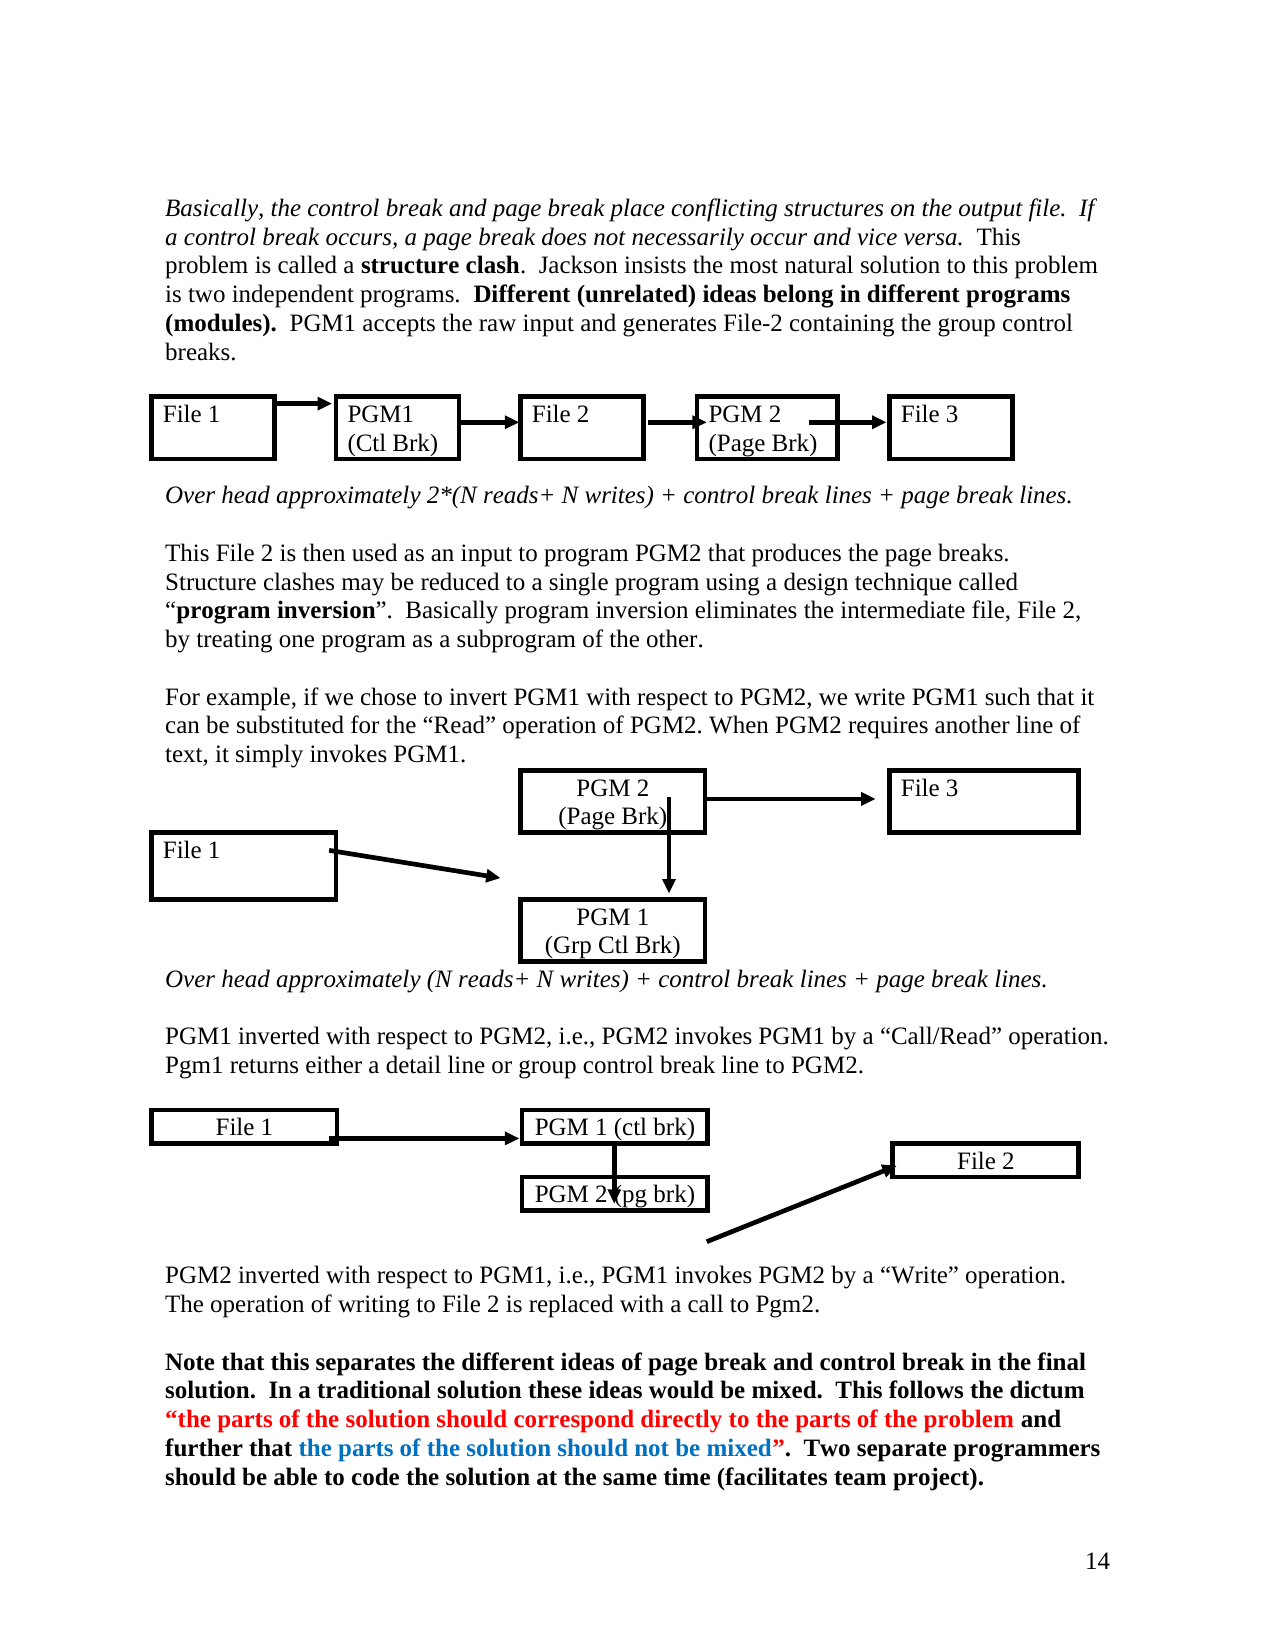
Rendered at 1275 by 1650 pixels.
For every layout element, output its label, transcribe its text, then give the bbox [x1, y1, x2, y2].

table_cell [617, 1146, 707, 1174]
table_cell [889, 897, 1079, 959]
table_header [697, 366, 889, 394]
table_cell [151, 1146, 337, 1174]
table_header PGM 1 (ctl brk) [524, 1112, 705, 1141]
table_cell [338, 855, 386, 863]
table_header File 3 [892, 773, 1076, 830]
table_cell [461, 394, 518, 421]
table_cell [520, 457, 697, 480]
table_cell [522, 1213, 707, 1232]
table_cell [893, 1208, 1079, 1232]
table_cell PGM1 (Ctl Brk) [338, 399, 457, 457]
table_header [336, 366, 520, 394]
table_cell [337, 1141, 522, 1174]
table_cell [889, 835, 1079, 863]
table_cell [671, 835, 705, 863]
text Basically, the control break and page break place conflicting structures on the output file. If a control break occurs, a page break does not necessarily occur and vice versa. This problem is called a structure clash. Jackson insists the most natural solution to this problem is two independent programs. Different (unrelated) ideas belong in different programs (modules). PGM1 accepts the raw input and generates File-2 containing the group control breaks. [165, 193, 1110, 366]
table_cell [646, 394, 695, 457]
table_cell [151, 1175, 337, 1208]
table_cell File 3 [892, 399, 1010, 457]
table_cell [707, 897, 889, 959]
table_cell [338, 830, 520, 863]
table_cell File 1 [154, 835, 334, 897]
table_cell [336, 457, 520, 480]
table_header [893, 1108, 1079, 1141]
table_cell [520, 864, 705, 897]
table_cell [337, 1208, 522, 1232]
table_cell File 2 [895, 1146, 1076, 1174]
text This File 2 is then used as an input to program PGM2 that produces the page breaks. Structure clashes may be reduced to a single program using a design technique called “program inversion”. Basically program inversion eliminates the intermediate file, File 2, by treating one program as a subprogram of the other. [165, 538, 1110, 653]
table_cell [697, 457, 889, 480]
table_cell [1015, 394, 1074, 457]
table_header [520, 366, 697, 394]
table_cell [151, 457, 336, 480]
table_cell File 1 [154, 399, 272, 457]
table_cell [277, 394, 334, 457]
table_cell File 2 [523, 399, 641, 457]
text Over head approximately 2*(N reads+ N writes) + control break lines + page break lines. [165, 480, 1110, 509]
text PGM1 inverted with respect to PGM2, i.e., PGM2 invokes PGM1 by a “Call/Read” operation. Pgm1 returns either a detail line or group control break line to PGM2. [165, 1021, 1110, 1079]
table_header PGM 2 (Page Brk) [523, 773, 703, 830]
text Over head approximately (N reads+ N writes) + control break lines + page break lines. [165, 964, 1110, 993]
table_header File 1 [154, 1112, 335, 1141]
table_header [336, 768, 518, 830]
table_cell [151, 1208, 337, 1232]
table_cell [461, 424, 518, 457]
table_cell [151, 902, 336, 959]
table_cell [337, 1175, 520, 1208]
table_cell [840, 394, 887, 422]
table_cell [889, 457, 1074, 480]
text For example, if we chose to invert PGM1 with respect to PGM2, we write PGM1 such that it can be substituted for the “Read” operation of PGM2. When PGM2 requires another line of text, it simply invokes PGM1. [165, 682, 1110, 768]
table_header [707, 768, 887, 830]
table_cell PGM 1 (Grp Ctl Brk) [523, 902, 703, 959]
table_header [889, 366, 1074, 394]
table_cell [840, 423, 887, 457]
table_cell [520, 835, 667, 863]
table_header [151, 366, 336, 394]
table_cell [740, 1208, 893, 1232]
table_cell [522, 1146, 612, 1174]
table_cell [708, 1208, 782, 1232]
table_cell PGM 2 (Page Brk) [699, 399, 835, 457]
table_cell [893, 1179, 1079, 1208]
table_header [710, 1108, 893, 1141]
table_cell [336, 897, 518, 959]
text Note that this separates the different ideas of page break and control break in the final solution. In a traditional solution these ideas would be mixed. This follows the dictum “the parts of the solution should correspond directly to the parts of the problem and further that the parts of the solution should not be mixed”. Two separate programmers should be able to code the solution at the same time (facilitates team project). [165, 1347, 1110, 1491]
table_cell [705, 864, 889, 897]
table_cell PGM 2 (pg brk) [524, 1179, 705, 1208]
table_cell [338, 864, 520, 897]
table_header [339, 1108, 520, 1141]
table_header [151, 768, 336, 830]
table_cell [800, 1175, 893, 1208]
table_cell [710, 1175, 864, 1208]
table_cell [708, 1141, 890, 1174]
text PGM2 inverted with respect to PGM1, i.e., PGM1 invokes PGM2 by a “Write” operation. The operation of writing to File 2 is replaced with a call to Pgm2. [165, 1261, 1110, 1318]
table_cell [705, 830, 889, 863]
table_cell [889, 864, 1079, 897]
